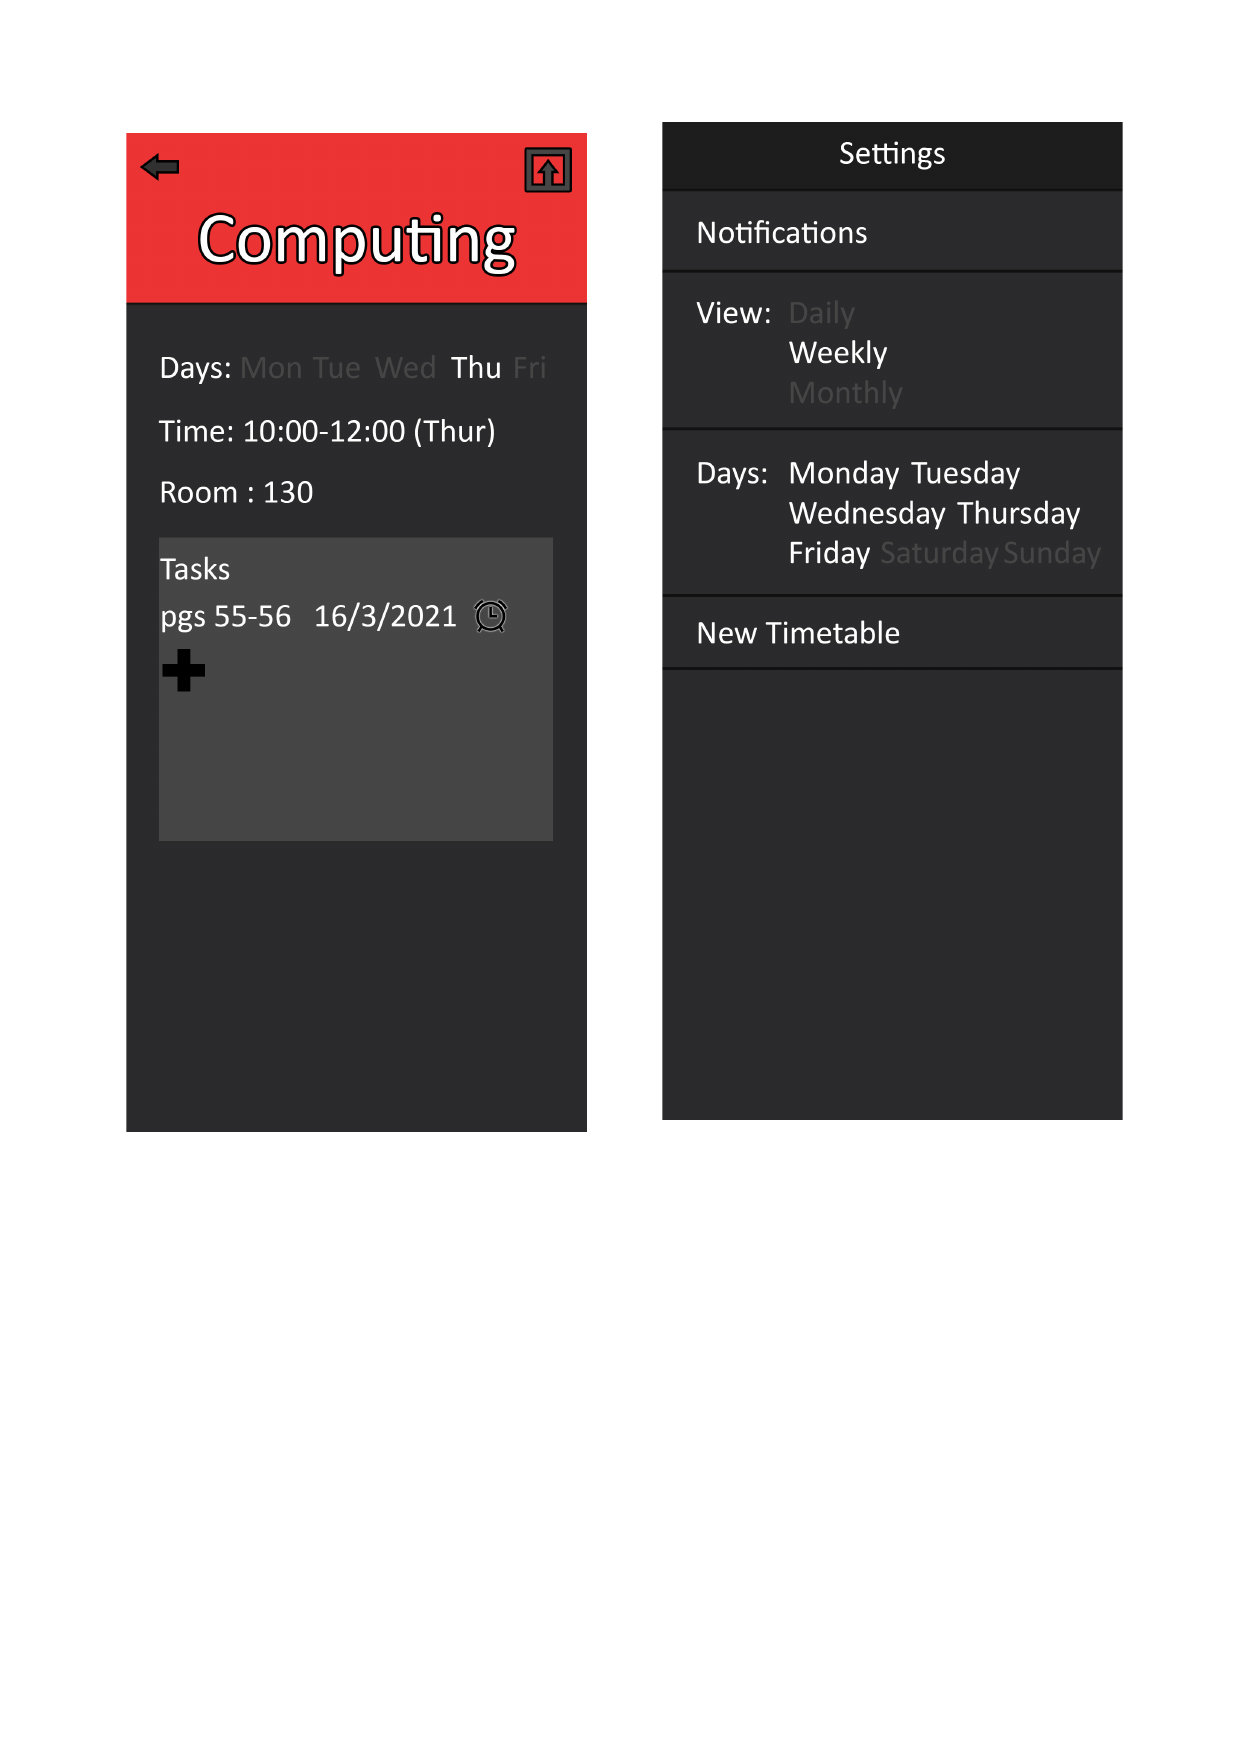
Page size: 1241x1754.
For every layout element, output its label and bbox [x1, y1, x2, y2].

picture [662, 122, 1123, 1120]
picture [126, 133, 587, 1132]
